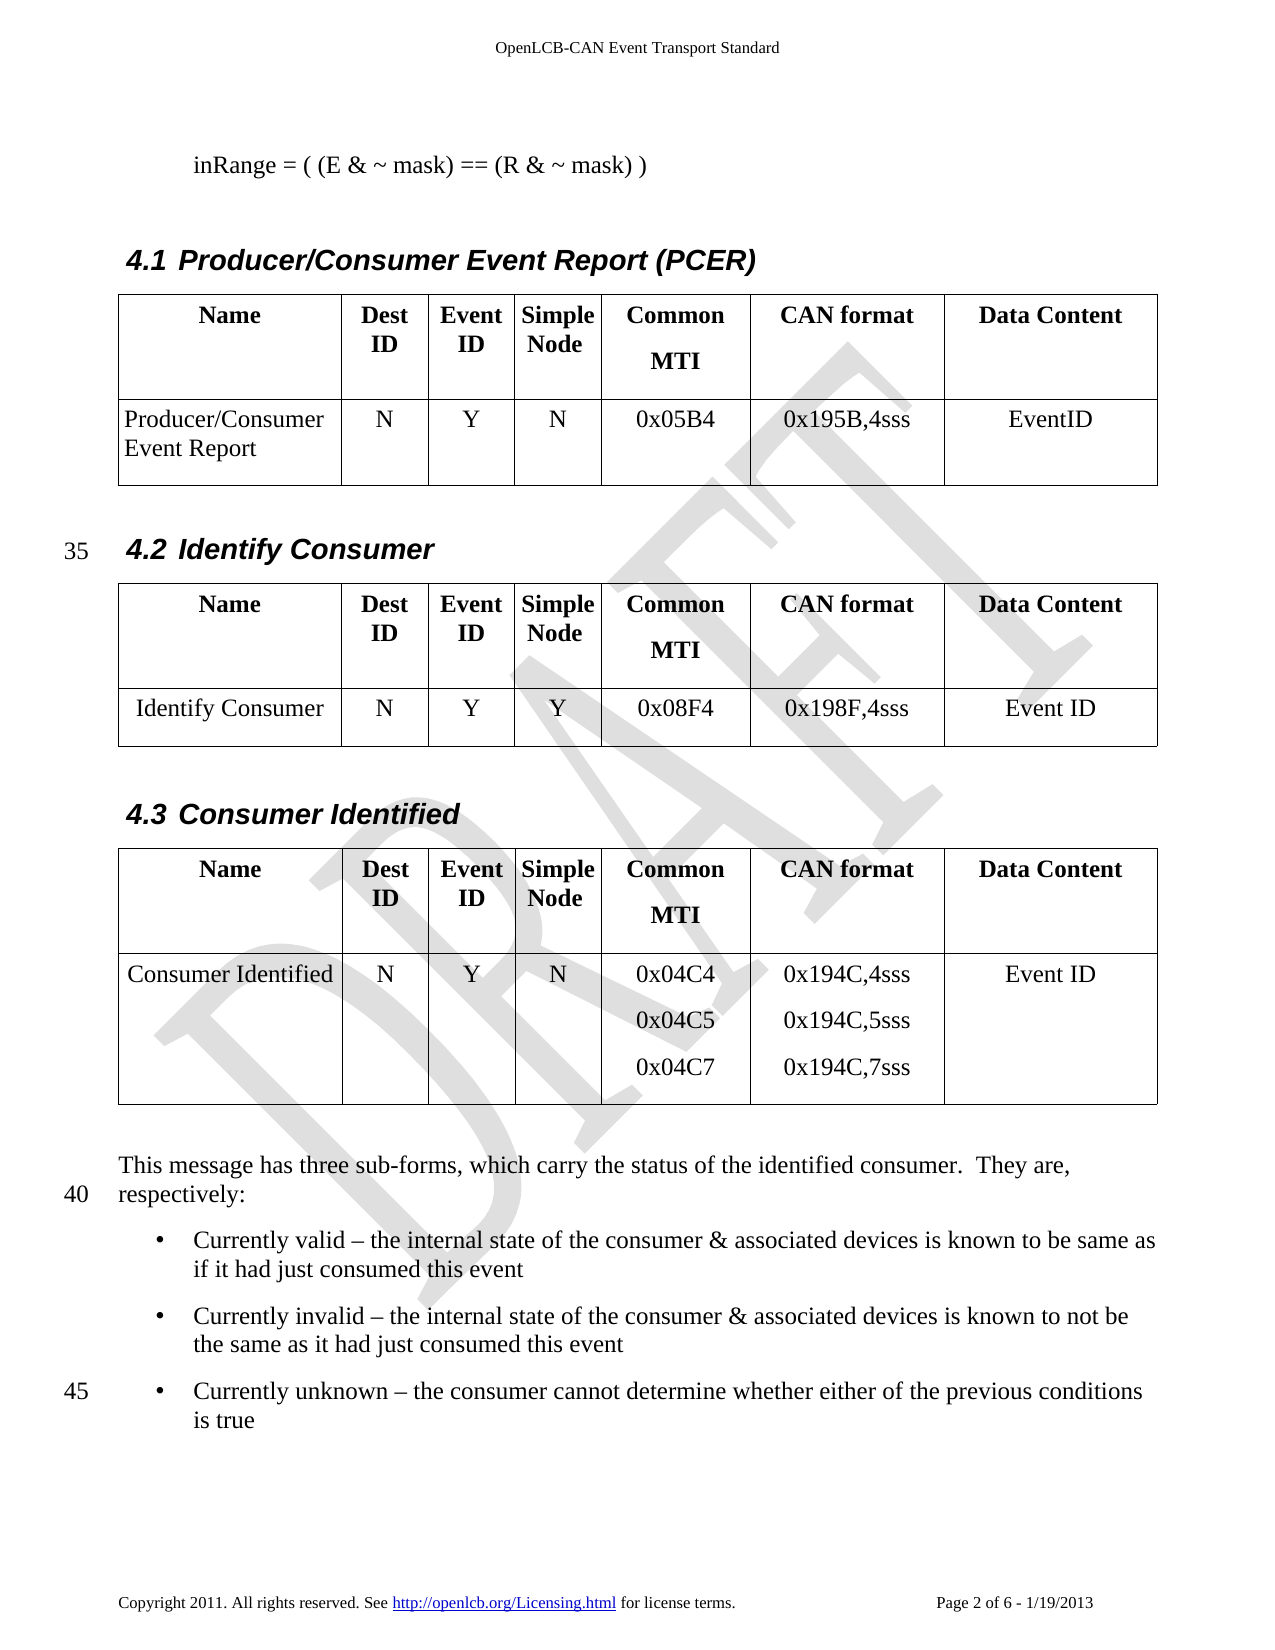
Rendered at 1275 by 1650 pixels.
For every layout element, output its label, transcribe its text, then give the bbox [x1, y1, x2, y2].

table_header Dest ID [366, 849, 428, 922]
table_cell Y [429, 689, 514, 746]
table_header Event ID [429, 295, 514, 399]
table_header Dest ID [342, 295, 428, 399]
table_header Data Content [988, 584, 1157, 688]
subtitle [665, 532, 927, 566]
table_cell 0x195B,4sss [751, 400, 788, 437]
table_cell N [516, 1053, 567, 1104]
list Currently valid – the internal state of the consumer & associated devices is known to be same as if it had just consumed this event [457, 1226, 1157, 1283]
table_header Simple Node [515, 584, 601, 688]
table_header Name [119, 849, 342, 953]
table_cell 0x04C4 0x04C5 0x04C7 [602, 954, 750, 1104]
table_cell 0x195B,4sss [816, 400, 944, 485]
table_header Data Content [945, 584, 1033, 688]
table_cell Identify Consumer [119, 689, 341, 746]
text This message has three sub-forms, which carry the status of the identified consumer. They are, respectively: [516, 1150, 1157, 1208]
table_cell 0x198F,4sss [751, 691, 806, 746]
subtitle Consumer Identified [740, 797, 882, 831]
list Currently valid – the internal state of the consumer & associated devices is known to be same as if it had just consumed this event [156, 1226, 429, 1283]
table_cell Consumer Identified [211, 977, 342, 1104]
table_cell Event ID [945, 689, 1157, 746]
table_cell 0x198F,4sss [798, 689, 944, 746]
table_header Common MTI [602, 584, 748, 688]
table_cell Y [581, 689, 601, 703]
table_cell 0x08F4 [602, 689, 750, 746]
table_cell [343, 1001, 428, 1104]
table_cell N [343, 954, 428, 1028]
list Currently unknown – the consumer cannot determine whether either of the previous conditions is true [156, 1376, 1157, 1433]
table_header Common MTI [687, 584, 750, 647]
table_cell Y [547, 703, 556, 715]
table_cell N [342, 400, 428, 485]
table_cell Producer/Consumer Event Report [119, 400, 341, 485]
table_header Simple Node [515, 295, 601, 399]
table_cell Consumer Identified [119, 954, 257, 1104]
subtitle Consumer Identified [427, 797, 616, 831]
table_header CAN format [751, 849, 944, 953]
table_header Event ID [429, 584, 514, 688]
table_cell N [342, 689, 428, 746]
table_header Event ID [429, 849, 515, 953]
subtitle Consumer Identified [118, 797, 408, 831]
table_header Common MTI [602, 849, 700, 953]
table_header Data Content [945, 295, 1157, 399]
text inRange = ( (E & ~ mask) == (R & ~ mask) ) [118, 150, 1157, 179]
text This message has three sub-forms, which carry the status of the identified consumer. They are, respectively: [118, 1150, 361, 1208]
subtitle Identify Consumer [118, 532, 656, 566]
table_cell Y [429, 400, 514, 485]
table_cell Y [429, 1077, 453, 1104]
table_cell 0x195B,4sss [757, 432, 846, 485]
table_header CAN format [751, 295, 944, 399]
table_header Common MTI [602, 295, 750, 399]
table_header CAN format [751, 584, 944, 688]
subtitle [936, 532, 1157, 566]
table_header Name [119, 295, 341, 399]
table_cell N [515, 400, 601, 485]
text This message has three sub-forms, which carry the status of the identified consumer. They are, respectively: [346, 1150, 494, 1208]
table_header Data Content [945, 849, 1157, 953]
table_cell Y [429, 966, 515, 1104]
table_cell Y [515, 689, 557, 746]
table_cell Event ID [945, 954, 1157, 1104]
subtitle Consumer Identified [909, 797, 1157, 831]
table_cell Y [502, 984, 515, 1009]
table_header Dest ID [343, 880, 416, 953]
subtitle Producer/Consumer Event Report (PCER) [118, 243, 1157, 276]
table_cell 0x194C,4sss 0x194C,5sss 0x194C,7sss [751, 954, 944, 1104]
table_cell N [561, 954, 601, 974]
subtitle Consumer Identified [613, 797, 701, 831]
table_header Simple Node [516, 849, 601, 953]
table_header Name [119, 584, 341, 688]
list Currently invalid – the internal state of the consumer & associated devices is known to not be the same as it had just consumed this event [156, 1301, 1157, 1358]
table_cell Y [460, 954, 505, 977]
table_header Common MTI [670, 849, 750, 953]
table_cell N [516, 972, 601, 1095]
table_cell 0x05B4 [602, 400, 750, 485]
table_cell Y [556, 711, 601, 746]
table_header Dest ID [342, 584, 428, 688]
table_cell EventID [945, 400, 1157, 485]
